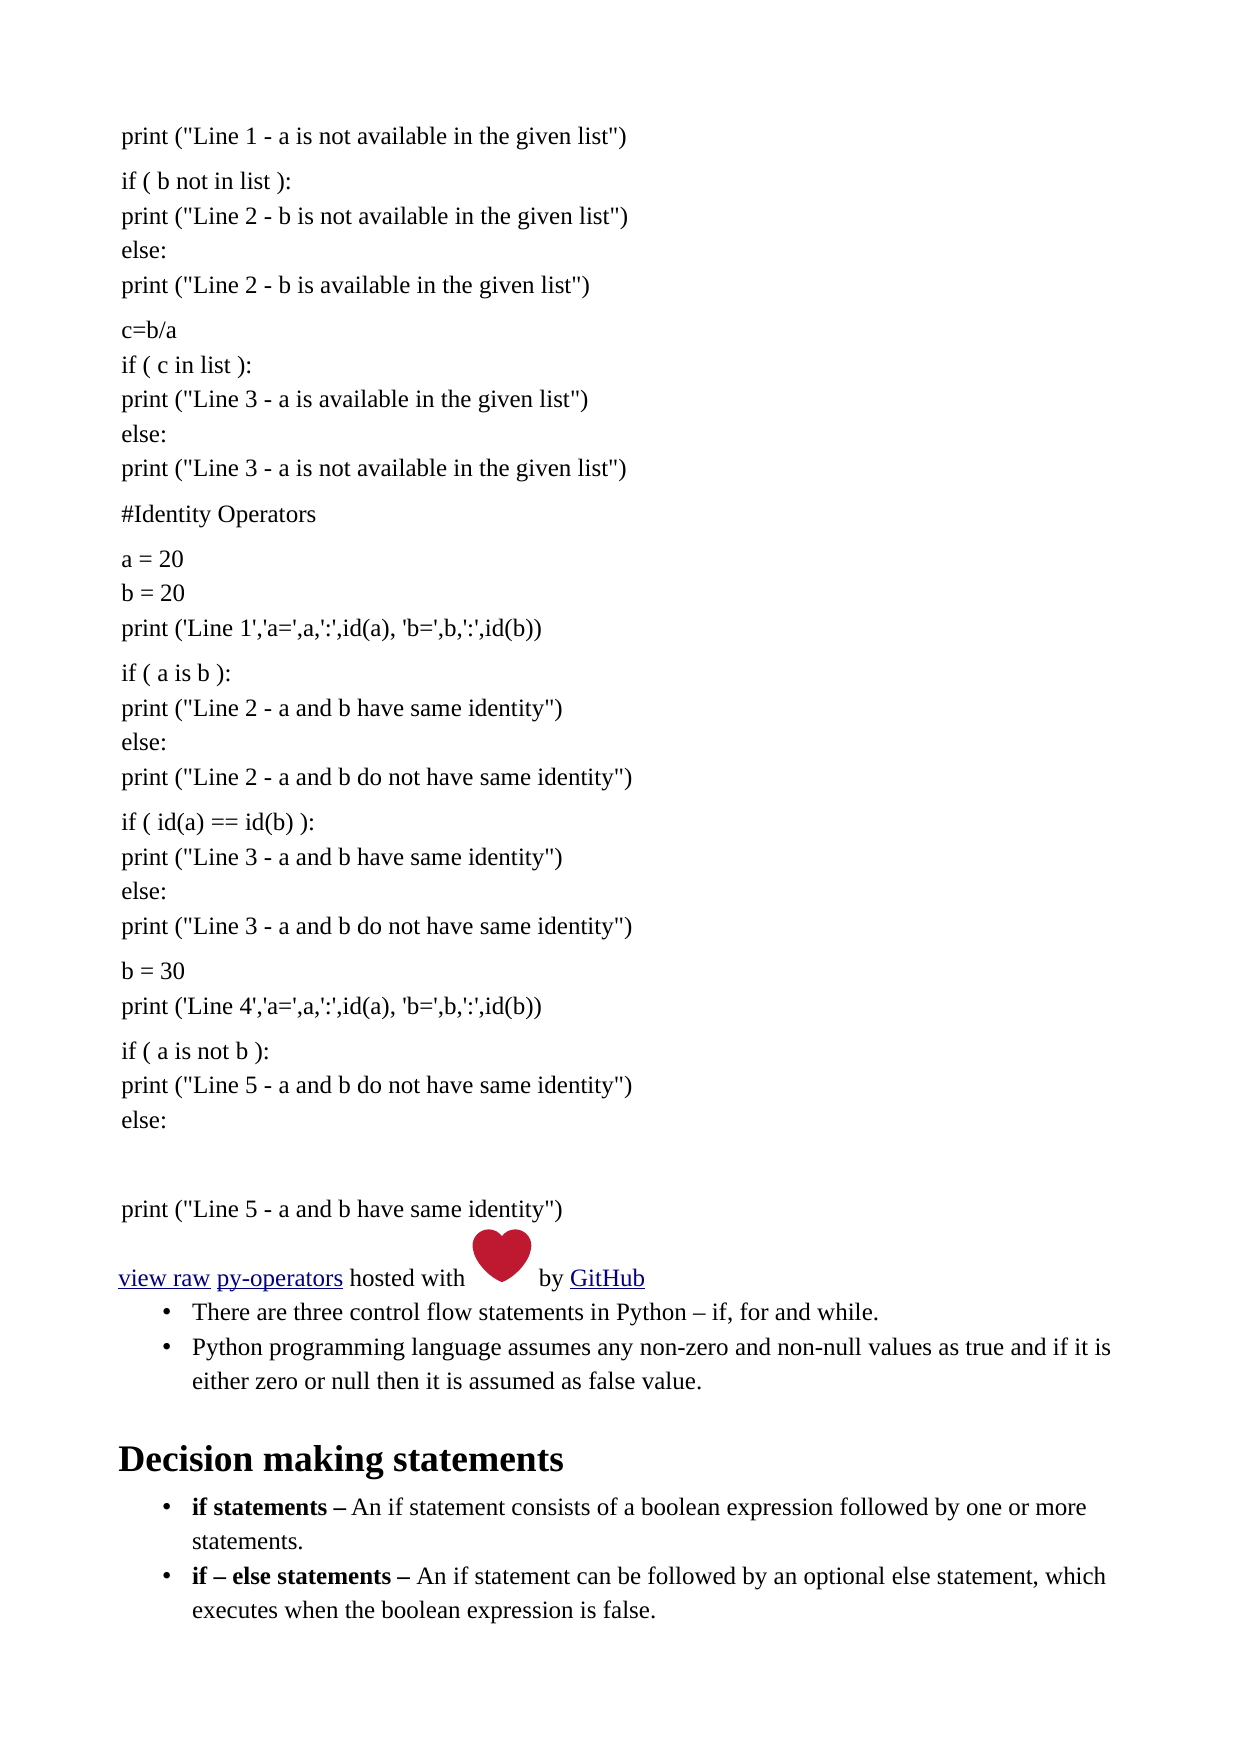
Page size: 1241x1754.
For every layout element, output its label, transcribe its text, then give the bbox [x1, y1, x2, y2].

table_header if ( c in list ): [118, 347, 264, 381]
table_header else: [118, 1102, 180, 1137]
table_header if ( id(a) == id(b) ): [118, 804, 326, 839]
table_header print ("Line 3 - a is available in the given list") [118, 381, 600, 416]
table_header else: [118, 725, 180, 759]
table_header print ("Line 2 - b is not available in the given list") [118, 198, 639, 232]
table_header print ("Line 3 - a and b have same identity") [118, 839, 576, 873]
table_header [118, 943, 136, 953]
table_header [118, 530, 136, 541]
table_header print ("Line 5 - a and b do not have same identity") [118, 1068, 645, 1102]
table_header [118, 794, 136, 804]
table_header print ("Line 2 - a and b have same identity") [118, 690, 576, 724]
table_header print ("Line 2 - b is available in the given list") [118, 267, 601, 302]
table_header [118, 153, 136, 163]
table_header b = 20 [118, 576, 199, 610]
table_header print ("Line 2 - a and b do not have same identity") [118, 759, 645, 794]
table_header [118, 485, 136, 496]
list if – else statements – An if statement can be followed by an optional else statement, which executes when the boolean expression is false. [162, 1561, 1122, 1624]
table_header else: [118, 233, 180, 267]
text view raw py-operators hosted with by GitHub [118, 1225, 1122, 1292]
table_header [118, 302, 136, 312]
table_header print ('Line 4','a=',a,':',id(a), 'b=',b,':',id(b)) [118, 988, 553, 1022]
table_header [118, 645, 136, 655]
table_header else: [118, 416, 180, 451]
table_header print ("Line 1 - a is not available in the given list") [118, 118, 638, 153]
table_header #Identity Operators [118, 496, 330, 530]
list if statements – An if statement consists of a boolean expression followed by one or more statements. [162, 1492, 1122, 1555]
list There are three control flow statements in Python – if, for and while. [162, 1297, 1122, 1326]
table_header if ( a is not b ): [118, 1033, 282, 1068]
table_header c=b/a [118, 312, 190, 347]
table_header if ( b not in list ): [118, 163, 304, 198]
table_header b = 30 [118, 953, 199, 988]
table_header if ( a is b ): [118, 655, 244, 690]
subtitle Decision making statements [118, 1436, 1122, 1479]
table_header [118, 1023, 136, 1033]
table_header else: [118, 874, 180, 908]
table_header print ('Line 1','a=',a,':',id(a), 'b=',b,':',id(b)) [118, 610, 553, 645]
table_header print ("Line 3 - a is not available in the given list") [118, 451, 638, 485]
list Python programming language assumes any non-zero and non-null values as true and if it is either zero or null then it is assumed as false value. [162, 1332, 1122, 1395]
table_header print ("Line 3 - a and b do not have same identity") [118, 908, 645, 943]
table_header a = 20 [118, 541, 198, 576]
table_header print ("Line 5 - a and b have same identity") [118, 1191, 576, 1225]
